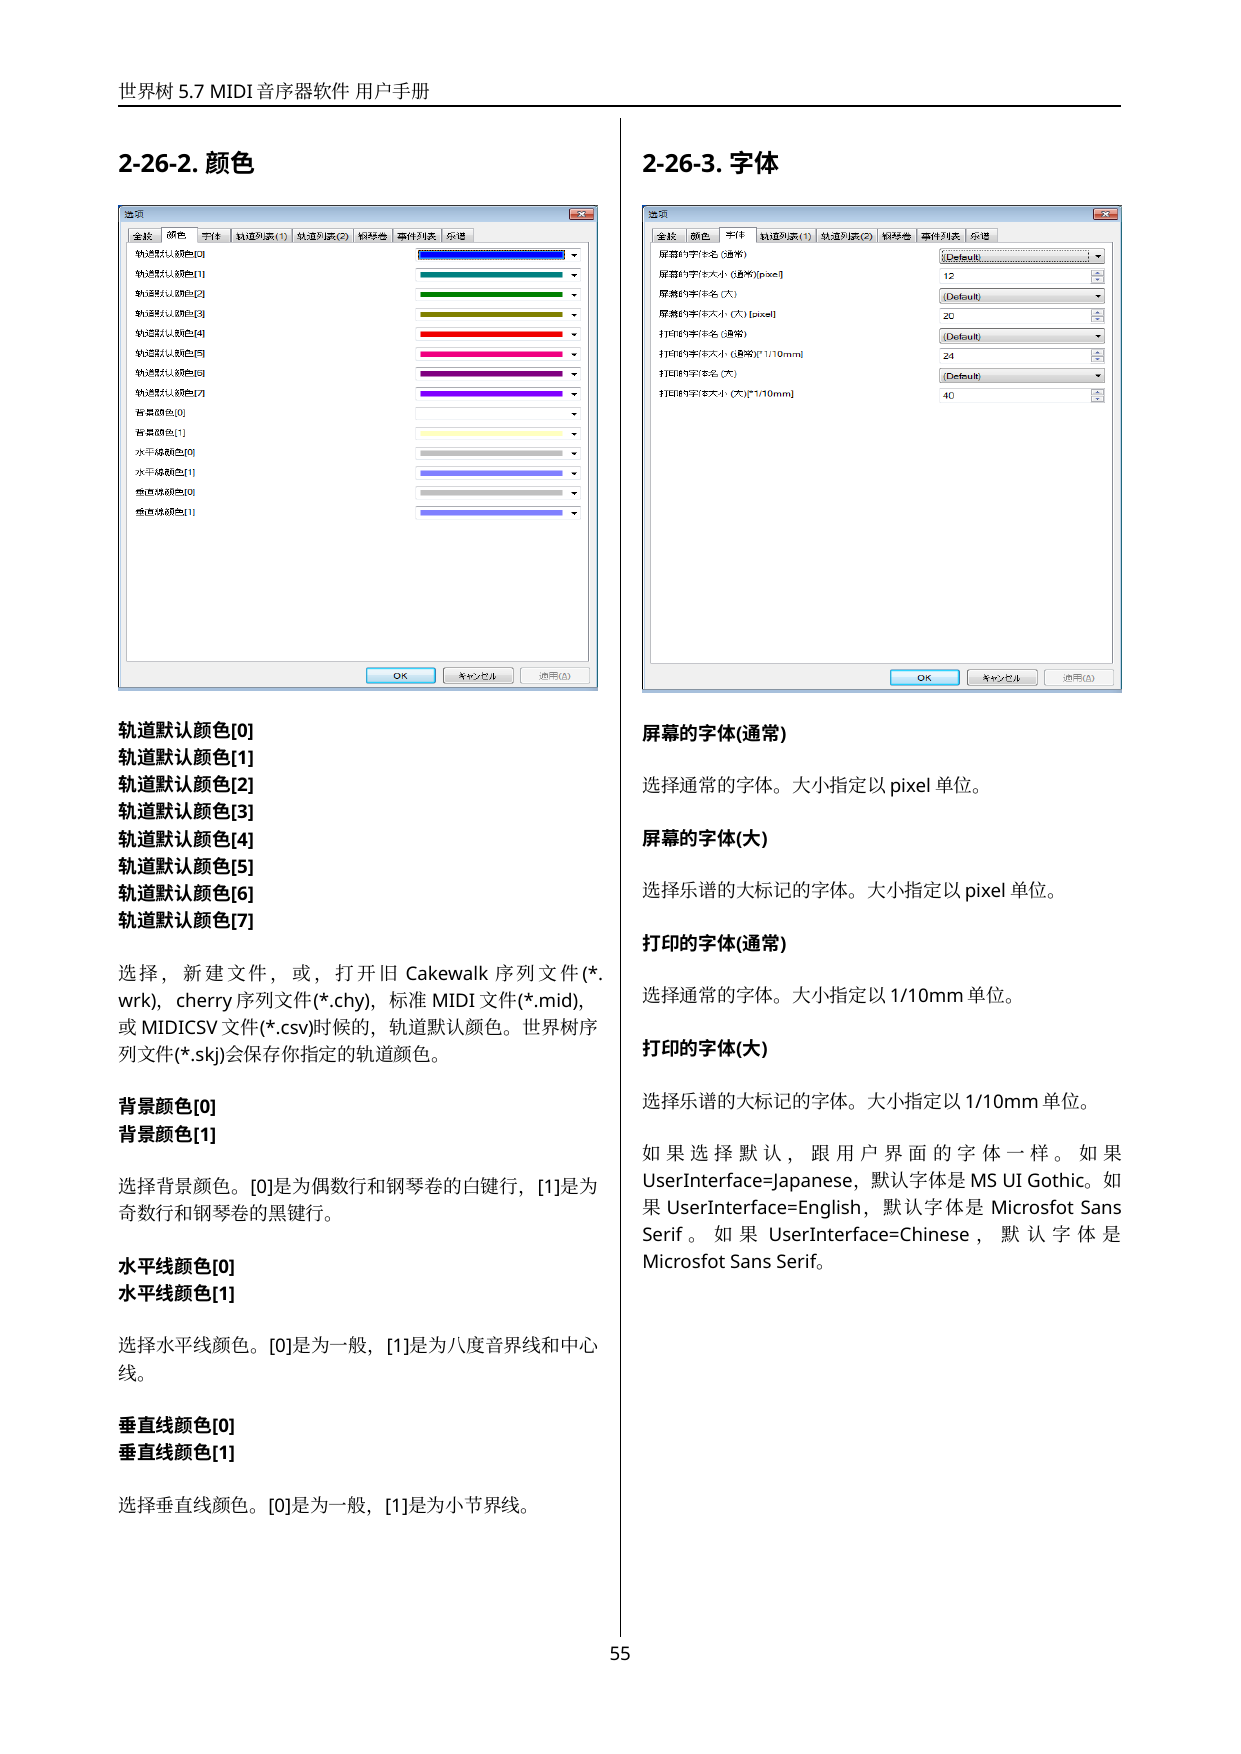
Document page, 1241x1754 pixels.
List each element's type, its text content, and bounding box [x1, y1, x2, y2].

text 轨道默认颜色[6] [118, 879, 598, 906]
text 轨道默认颜色[4] [118, 824, 598, 852]
text 如果选择默认，跟用户界面的字体一样。如果UserInterface=Japanese，默认字体是MS UI Gothic。如果UserInterface=English，默认字体是Microsfot Sans Serif。如果UserInterface=Chinese，默认字体是Microsfot Sans Serif。 [642, 1139, 1122, 1274]
text 垂直线颜色[0] [118, 1411, 598, 1438]
text 轨道默认颜色[0] [118, 716, 598, 743]
picture [118, 205, 598, 691]
text 轨道默认颜色[5] [118, 852, 598, 879]
text 背景颜色[1] [118, 1119, 598, 1146]
text 选择乐谱的大标记的字体。大小指定以1/10mm单位。 [642, 1086, 1122, 1113]
text 选择垂直线颜色。[0]是为一般，[1]是为小节界线。 [118, 1491, 598, 1518]
text 选择通常的字体。大小指定以pixel单位。 [642, 771, 1122, 798]
text 打印的字体(大) [642, 1034, 1122, 1061]
text 轨道默认颜色[1] [118, 743, 598, 770]
text 水平线颜色[0] [118, 1251, 598, 1279]
text 垂直线颜色[1] [118, 1438, 598, 1465]
text 选择，新建文件，或，打开旧Cakewalk序列文件(*.wrk)，cherry序列文件(*.chy)，标准MIDI文件(*.mid)，或MIDICSV文件(*.csv)时候的，轨道默认颜色。世界树序列文件(*.skj)会保存你指定的轨道颜色。 [118, 959, 598, 1067]
text 背景颜色[0] [118, 1092, 598, 1119]
text 轨道默认颜色[7] [118, 906, 598, 933]
text 选择水平线颜色。[0]是为一般，[1]是为八度音界线和中心线。 [118, 1331, 598, 1385]
text 选择背景颜色。[0]是为偶数行和钢琴卷的白键行，[1]是为奇数行和钢琴卷的黑键行。 [118, 1172, 598, 1226]
text 屏幕的字体(大) [642, 823, 1122, 851]
text 屏幕的字体(通常) [642, 718, 1122, 745]
text 打印的字体(通常) [642, 928, 1122, 956]
text 水平线颜色[1] [118, 1279, 598, 1306]
text 轨道默认颜色[2] [118, 770, 598, 797]
text 选择通常的字体。大小指定以1/10mm单位。 [642, 981, 1122, 1008]
text 选择乐谱的大标记的字体。大小指定以pixel单位。 [642, 876, 1122, 903]
subtitle 2-26-2. 颜色 [118, 144, 598, 180]
subtitle 2-26-3. 字体 [642, 144, 1122, 180]
picture [642, 205, 1122, 693]
text 轨道默认颜色[3] [118, 797, 598, 824]
